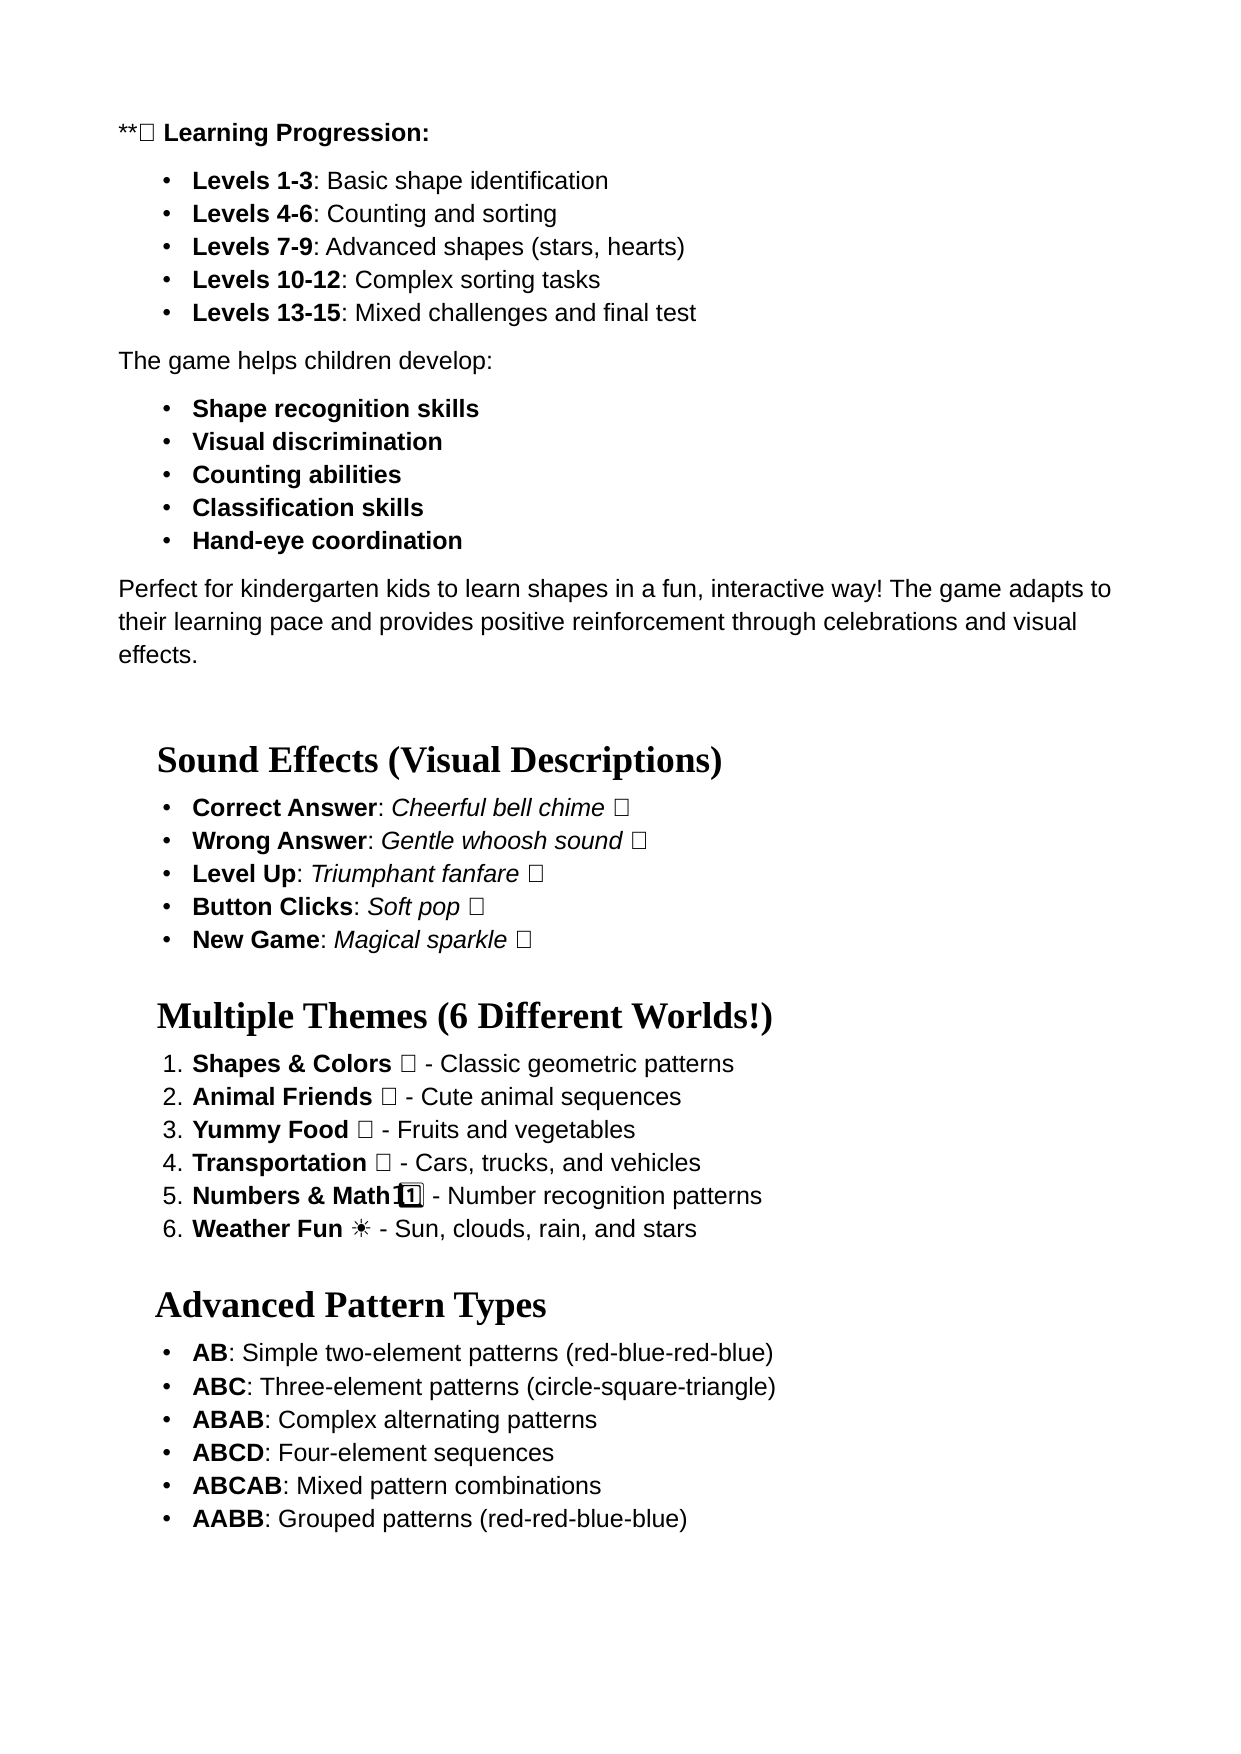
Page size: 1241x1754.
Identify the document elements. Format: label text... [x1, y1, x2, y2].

text Perfect for kindergarten kids to learn shapes in a fun, interactive way! The game adapts to their learning pace and provides positive reinforcement through celebrations and visual effects. [118, 574, 1122, 668]
list Correct Answer: Cheerful bell chime 🎵 [162, 793, 1122, 821]
list Hand-eye coordination [162, 526, 1122, 555]
list Level Up: Triumphant fanfare 🎵 [162, 859, 1122, 888]
list Levels 4-6: Counting and sorting [162, 199, 1122, 228]
list Weather Fun ☀️ - Sun, clouds, rain, and stars [162, 1214, 1122, 1243]
subtitle 🎨 Multiple Themes (6 Different Worlds!) [118, 994, 1122, 1037]
list Levels 1-3: Basic shape identification [162, 166, 1122, 194]
list Shapes & Colors 🔵 - Classic geometric patterns [162, 1049, 1122, 1078]
list Counting abilities [162, 460, 1122, 489]
text The game helps children develop: [118, 346, 1122, 375]
list Levels 13-15: Mixed challenges and final test [162, 298, 1122, 327]
list Classification skills [162, 493, 1122, 522]
list ABCD: Four-element sequences [162, 1438, 1122, 1467]
list ABCAB: Mixed pattern combinations [162, 1471, 1122, 1500]
list Yummy Food 🍎 - Fruits and vegetables [162, 1115, 1122, 1144]
list ABAB: Complex alternating patterns [162, 1405, 1122, 1433]
list Levels 7-9: Advanced shapes (stars, hearts) [162, 232, 1122, 261]
list Transportation 🚗 - Cars, trucks, and vehicles [162, 1148, 1122, 1177]
list AABB: Grouped patterns (red-red-blue-blue) [162, 1504, 1122, 1533]
list New Game: Magical sparkle 🎵 [162, 925, 1122, 954]
list Wrong Answer: Gentle whoosh sound 🎵 [162, 826, 1122, 854]
text **📖 Learning Progression: [118, 118, 1122, 147]
subtitle 🧠 Advanced Pattern Types [118, 1283, 1122, 1326]
list Shape recognition skills [162, 393, 1122, 422]
list AB: Simple two-element patterns (red-blue-red-blue) [162, 1338, 1122, 1367]
list Numbers & Math 1️⃣ - Number recognition patterns [162, 1181, 1122, 1210]
list Button Clicks: Soft pop 🎵 [162, 892, 1122, 921]
list Levels 10-12: Complex sorting tasks [162, 265, 1122, 294]
list Visual discrimination [162, 427, 1122, 456]
list Animal Friends 🐶 - Cute animal sequences [162, 1082, 1122, 1111]
list ABC: Three-element patterns (circle-square-triangle) [162, 1372, 1122, 1400]
subtitle 🎵 Sound Effects (Visual Descriptions) [118, 737, 1122, 780]
